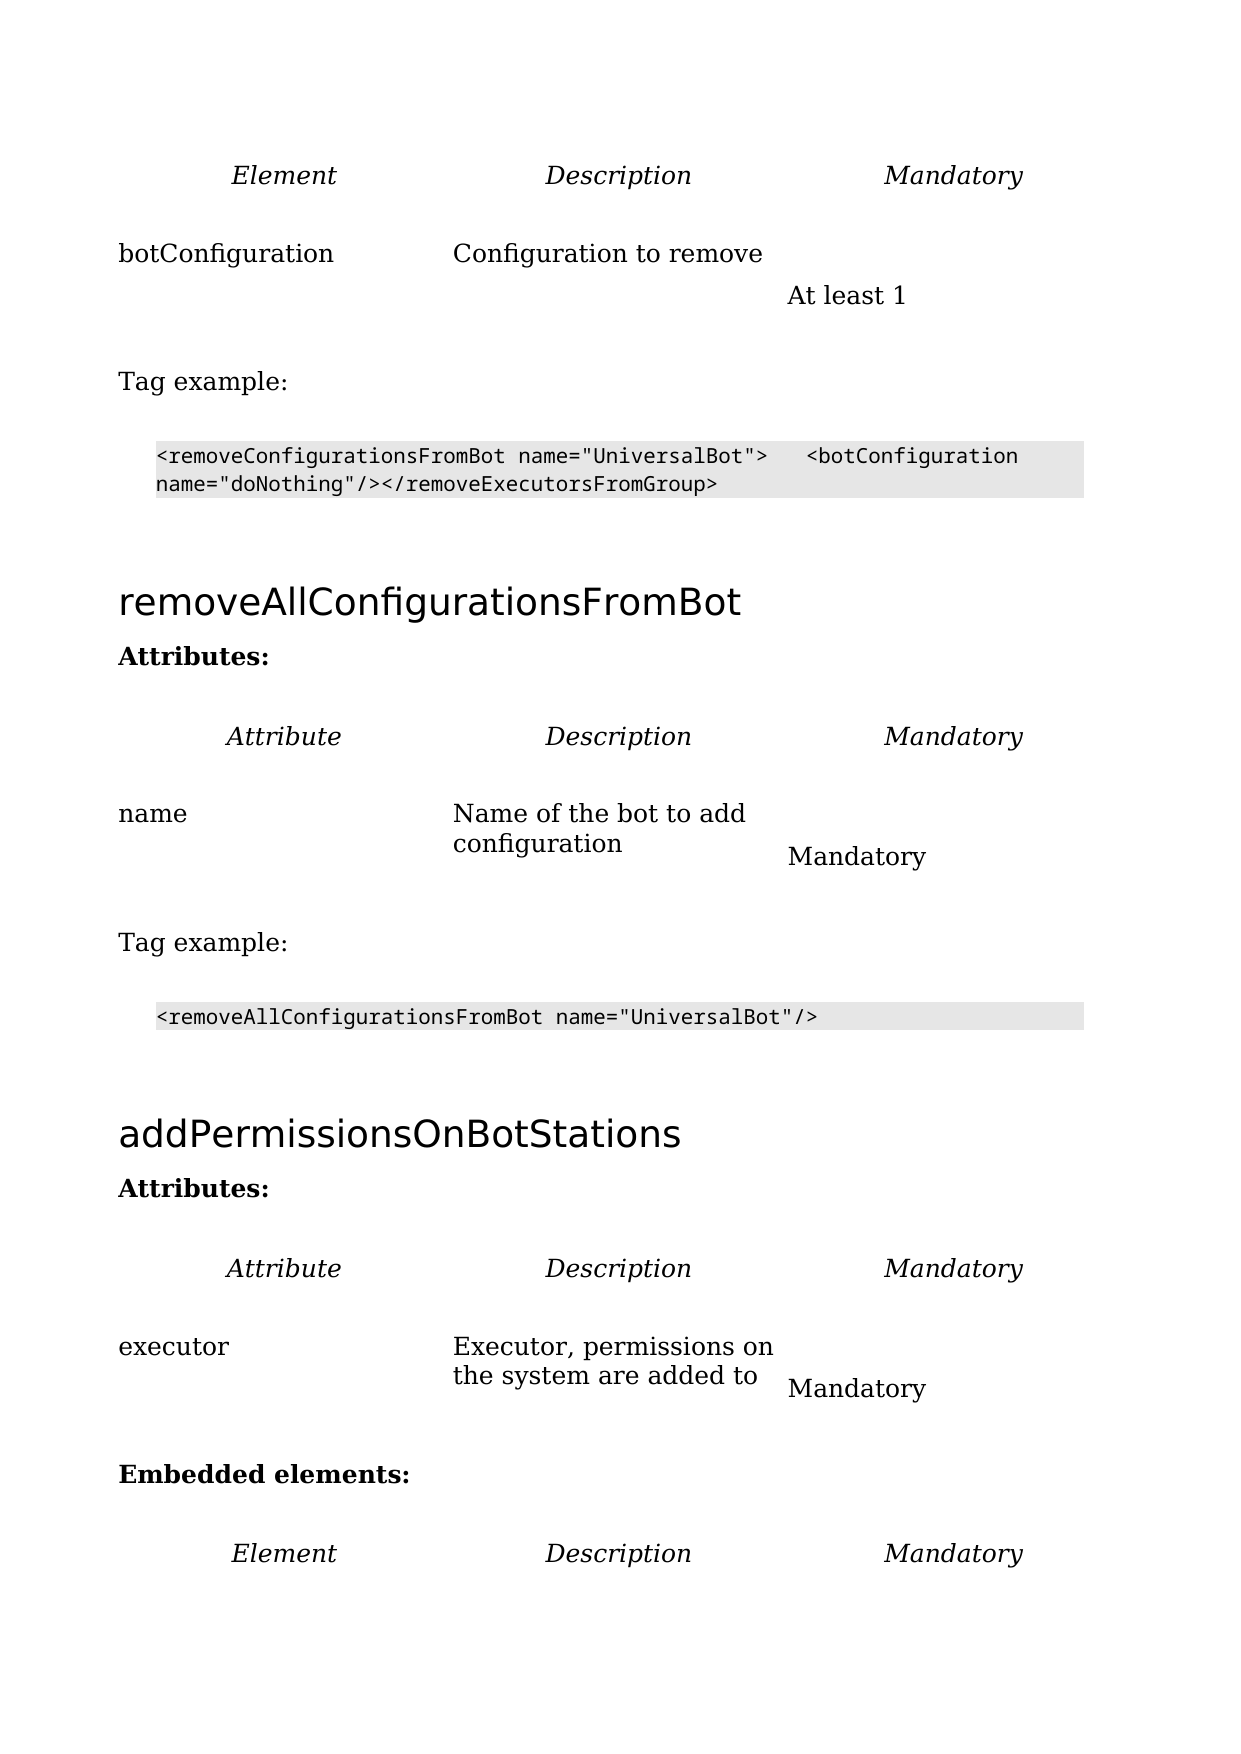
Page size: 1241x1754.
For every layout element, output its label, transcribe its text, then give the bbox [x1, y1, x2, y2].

table_header Attributes: [118, 636, 1122, 679]
table_header Description [453, 679, 787, 793]
table_cell name [118, 794, 453, 922]
table_header Description [453, 1497, 787, 1612]
table_header Mandatory [788, 1211, 1122, 1326]
table_header Embedded elements: [118, 1454, 1122, 1497]
table_cell Mandatory [788, 1326, 1122, 1454]
subtitle removeAllConfigurationsFromBot [118, 580, 1122, 624]
table_header Mandatory [788, 679, 1122, 793]
table_header Mandatory [788, 118, 1122, 233]
table_header Attribute [118, 679, 453, 793]
table_cell Mandatory [788, 794, 1122, 922]
text Tag example: [118, 367, 1122, 396]
subtitle addPermissionsOnBotStations [118, 1113, 1122, 1156]
table_header Mandatory [788, 1497, 1122, 1612]
text <removeConfigurationsFromBot name="UniversalBot"> <botConfiguration name="doNothing"/></removeExecutorsFromGroup> [156, 441, 1084, 498]
table_cell Name of the bot to add configuration [453, 794, 787, 922]
table_header Description [453, 1211, 787, 1326]
table_cell Configuration to remove [453, 233, 787, 361]
table_header Description [453, 118, 787, 233]
table_header Element [118, 1497, 453, 1612]
text <removeAllConfigurationsFromBot name="UniversalBot"/> [156, 1002, 1084, 1030]
table_cell botConfiguration [118, 233, 453, 361]
table_cell At least 1 [788, 233, 1122, 361]
table_header Attribute [118, 1211, 453, 1326]
table_header Attributes: [118, 1169, 1122, 1211]
table_header Element [118, 118, 453, 233]
table_cell executor [118, 1326, 453, 1454]
text Tag example: [118, 928, 1122, 957]
table_cell Executor, permissions on the system are added to [453, 1326, 787, 1454]
